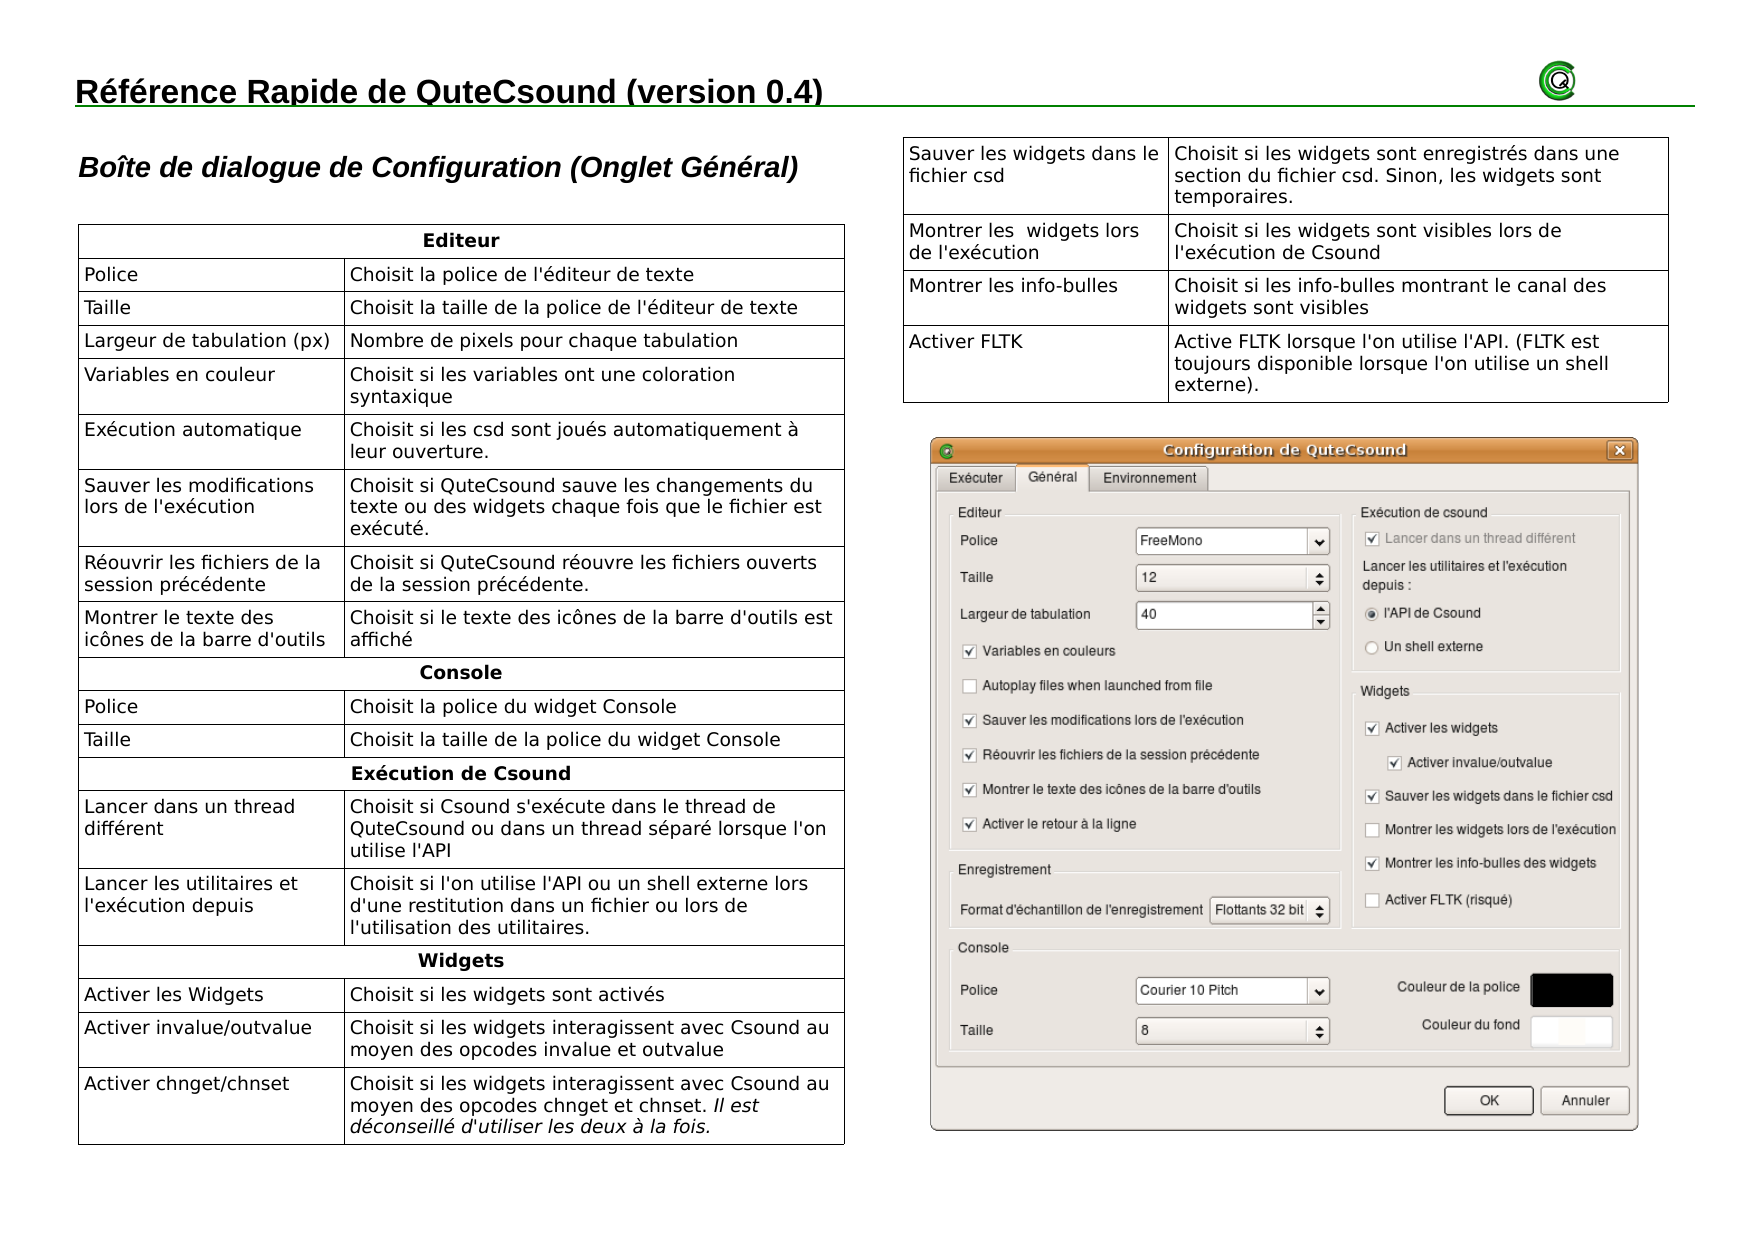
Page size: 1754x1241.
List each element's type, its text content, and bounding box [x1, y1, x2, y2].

table_cell Choisit la taille de la police de l'éditeur de texte [345, 292, 844, 325]
table_cell Choisit si les widgets sont visibles lors de l'exécution de Csound [1169, 215, 1668, 269]
table_cell Activer FLTK [904, 326, 1168, 402]
table_header Editeur [79, 225, 844, 258]
table_cell Activer invalue/outvalue [79, 1013, 344, 1067]
table_header Sauver les widgets dans le fichier csd [904, 138, 1168, 214]
table_cell Choisit si l'on utilise l'API ou un shell externe lors d'une restitution dans un fichier ou lors de l'utilisation des utilitaires. [345, 869, 844, 945]
table_cell Nombre de pixels pour chaque tabulation [345, 326, 844, 358]
table_cell Choisit si QuteCsound sauve les changements du texte ou des widgets chaque fois que le fichier est exécuté. [345, 470, 844, 546]
table_cell Widgets [79, 946, 844, 978]
table_cell Choisit si QuteCsound réouvre les fichiers ouverts de la session précédente. [345, 547, 844, 601]
table_cell Choisit si les widgets interagissent avec Csound au moyen des opcodes chnget et chnset. Il est déconseillé d'utiliser les deux à la fois. [345, 1068, 844, 1144]
table_cell Console [79, 658, 844, 690]
table_cell Choisit si les variables ont une coloration syntaxique [345, 359, 844, 413]
table_cell Choisit si le texte des icônes de la barre d'outils est affiché [345, 602, 844, 657]
table_cell Lancer dans un thread différent [79, 791, 344, 867]
table_cell Montrer les info-bulles [904, 271, 1168, 325]
table_cell Exécution de Csound [79, 758, 844, 790]
table_cell Taille [79, 725, 344, 757]
table_cell Active FLTK lorsque l'on utilise l'API. (FLTK est toujours disponible lorsque l'on utilise un shell externe). [1169, 326, 1668, 402]
table_cell Choisit la police de l'éditeur de texte [345, 259, 844, 291]
table_cell Police [79, 691, 344, 723]
subtitle Boîte de dialogue de Configuration (Onglet Général) [78, 150, 865, 183]
table_cell Choisit la taille de la police du widget Console [345, 725, 844, 757]
table_cell Choisit si les info-bulles montrant le canal des widgets sont visibles [1169, 271, 1668, 325]
table_cell Réouvrir les fichiers de la session précédente [79, 547, 344, 601]
table_cell Choisit si les csd sont joués automatiquement à leur ouverture. [345, 415, 844, 469]
table_cell Police [79, 259, 344, 291]
table_cell Taille [79, 292, 344, 325]
table_cell Choisit la police du widget Console [345, 691, 844, 723]
picture [1534, 57, 1582, 104]
picture [930, 437, 1639, 1131]
table_cell Choisit si les widgets interagissent avec Csound au moyen des opcodes invalue et outvalue [345, 1013, 844, 1067]
table_cell Largeur de tabulation (px) [79, 326, 344, 358]
table_cell Activer chnget/chnset [79, 1068, 344, 1144]
table_cell Choisit si Csound s'exécute dans le thread de QuteCsound ou dans un thread séparé lorsque l'on utilise l'API [345, 791, 844, 867]
table_cell Choisit si les widgets sont activés [345, 979, 844, 1012]
table_cell Lancer les utilitaires et l'exécution depuis [79, 869, 344, 945]
table_cell Montrer les widgets lors de l'exécution [904, 215, 1168, 269]
table_cell Sauver les modifications lors de l'exécution [79, 470, 344, 546]
table_header Choisit si les widgets sont enregistrés dans une section du fichier csd. Sinon, les widgets sont temporaires. [1169, 138, 1668, 214]
table_cell Variables en couleur [79, 359, 344, 413]
table_cell Activer les Widgets [79, 979, 344, 1012]
table_cell Exécution automatique [79, 415, 344, 469]
table_cell Montrer le texte des icônes de la barre d'outils [79, 602, 344, 657]
